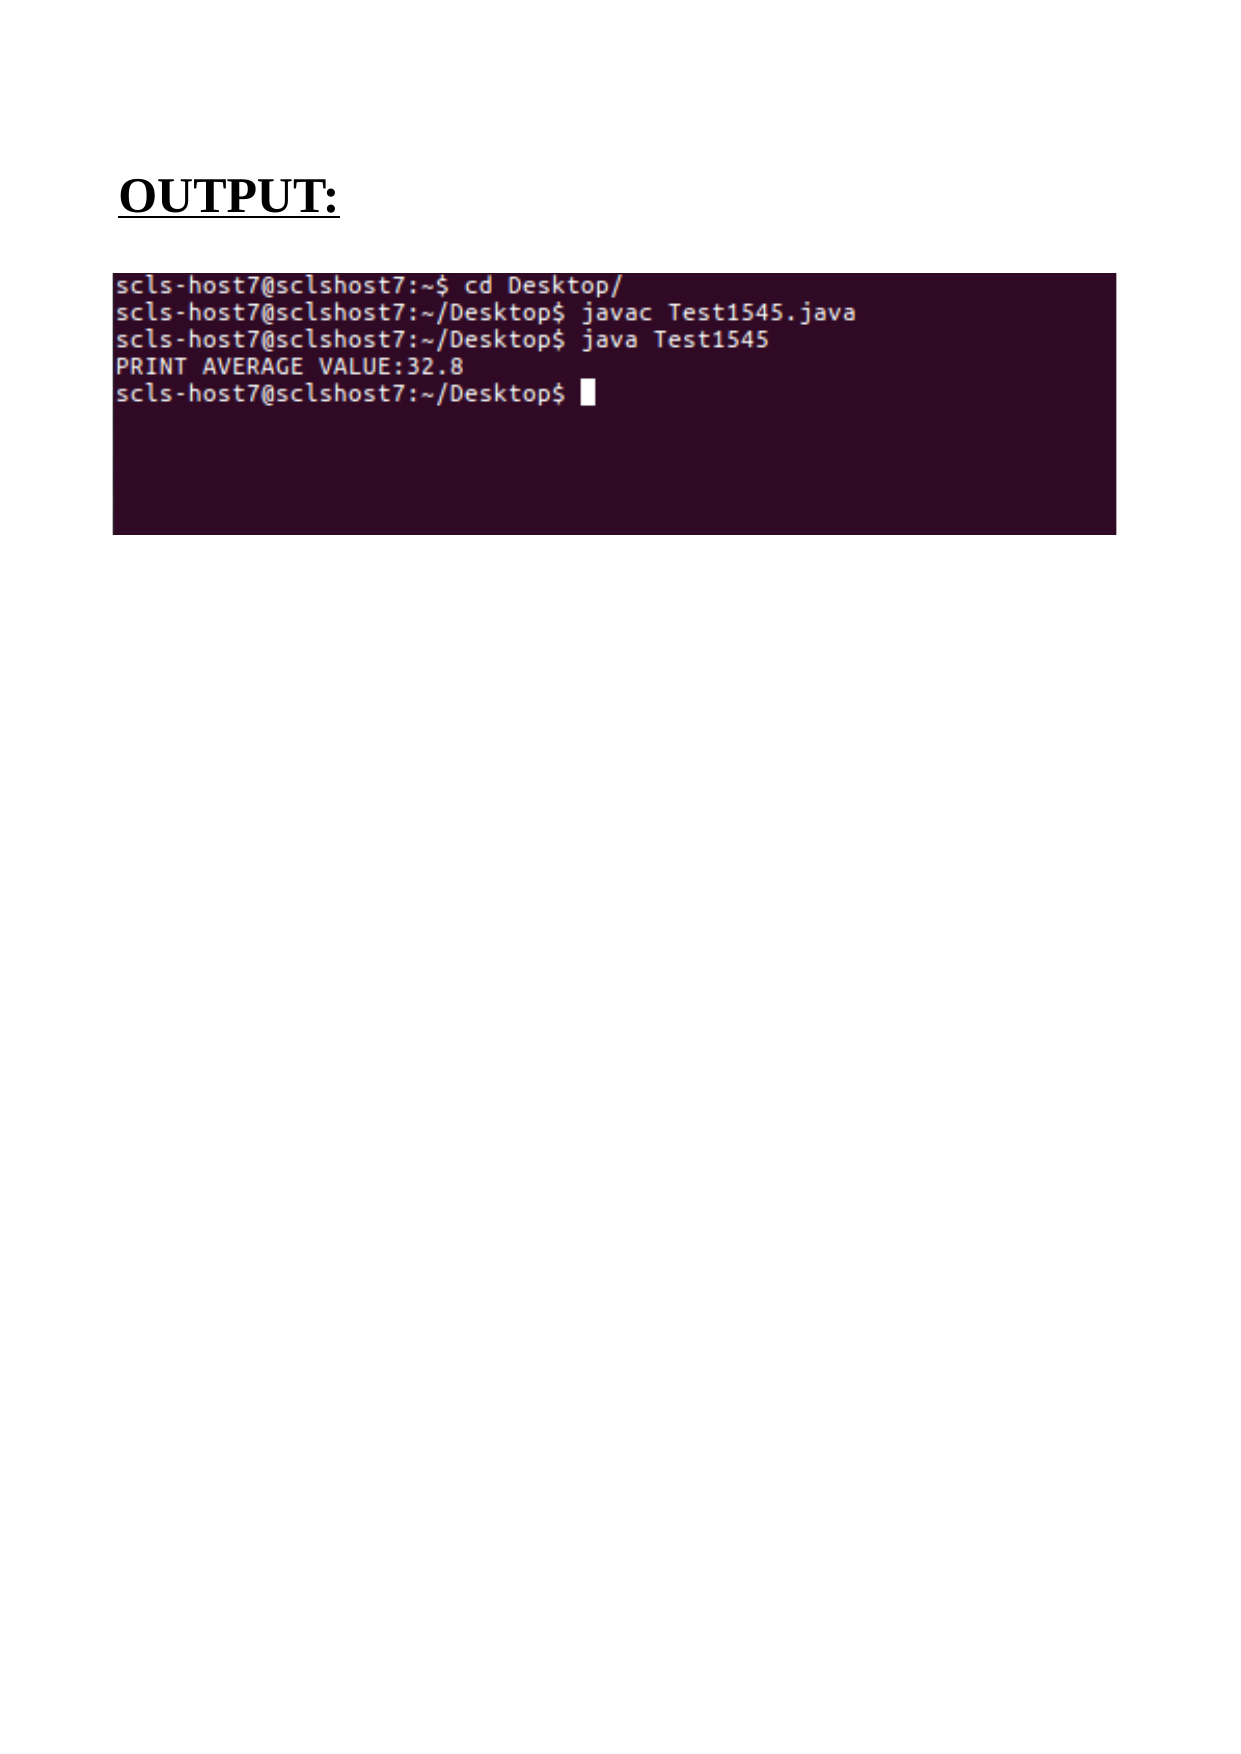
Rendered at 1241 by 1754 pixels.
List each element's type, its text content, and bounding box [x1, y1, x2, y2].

picture [112, 273, 1117, 535]
text OUTPUT: [118, 166, 1122, 223]
